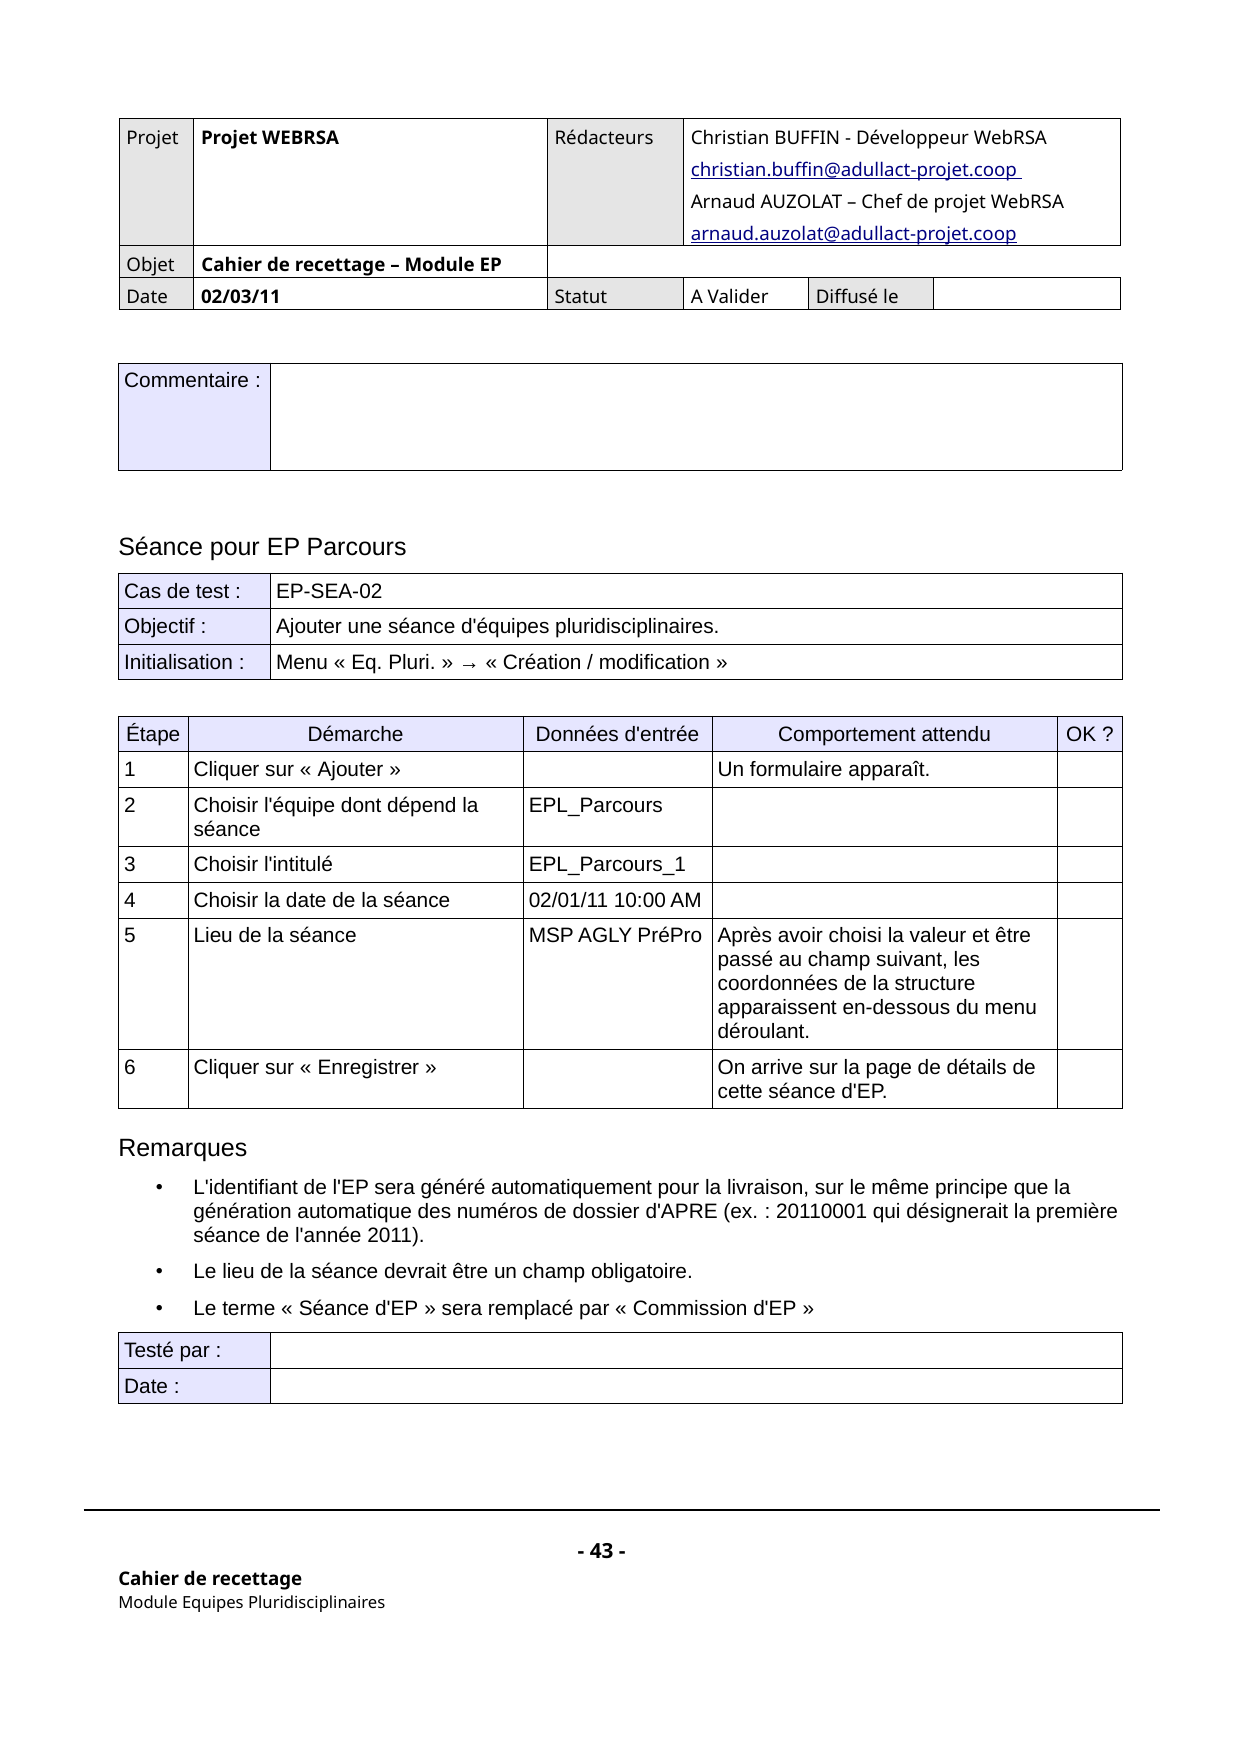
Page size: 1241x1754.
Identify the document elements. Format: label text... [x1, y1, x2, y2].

table_cell Choisir la date de la séance [189, 883, 523, 917]
table_cell [713, 883, 1057, 917]
table_cell [1058, 883, 1122, 917]
table_cell Ajouter une séance d'équipes pluridisciplinaires. [271, 609, 1122, 644]
table_cell [1058, 788, 1122, 846]
table_header Étape [119, 717, 188, 751]
table_header Comportement attendu [713, 717, 1057, 751]
table_cell Initialisation : [119, 645, 270, 679]
table_cell [1058, 919, 1122, 1049]
table_cell On arrive sur la page de détails de cette séance d'EP. [713, 1050, 1057, 1108]
table_cell [1058, 752, 1122, 787]
table_cell Commentaire : [119, 364, 270, 470]
table_cell [524, 1050, 712, 1108]
table_header EP-SEA-02 [271, 574, 1122, 608]
table_cell [271, 364, 1122, 470]
table_cell [713, 788, 1057, 846]
table_cell Choisir l'intitulé [189, 847, 523, 882]
table_cell 01/02/11 10:00 [524, 883, 712, 917]
table_cell 1 [119, 752, 188, 787]
table_cell Lieu de la séance [189, 919, 523, 1049]
table_cell [271, 1369, 1122, 1403]
table_cell [713, 847, 1057, 882]
table_cell Choisir l'équipe dont dépend la séance [189, 788, 523, 846]
table_header Testé par : [119, 1333, 270, 1368]
table_header Cas de test : [119, 574, 270, 608]
table_cell Cliquer sur « Enregistrer » [189, 1050, 523, 1108]
subtitle Séance pour EP Parcours [118, 531, 1122, 560]
table_cell [1058, 847, 1122, 882]
table_cell Menu « Eq. Pluri. » → « Création / modification » [271, 645, 1122, 679]
table_cell [1058, 1050, 1122, 1108]
table_cell Date : [119, 1369, 270, 1403]
table_header Démarche [189, 717, 523, 751]
table_cell [524, 752, 712, 787]
subtitle Remarques [118, 1133, 1122, 1162]
table_cell 3 [119, 847, 188, 882]
table_cell Un formulaire apparaît. [713, 752, 1057, 787]
table_cell Après avoir choisi la valeur et être passé au champ suivant, les coordonnées de la structure apparaissent en-dessous du menu déroulant. [713, 919, 1057, 1049]
table_header OK ? [1058, 717, 1122, 751]
list Le terme « Séance d'EP » sera remplacé par « Commission d'EP » [156, 1296, 1122, 1320]
table_cell 4 [119, 883, 188, 917]
table_cell MSP AGLY PréPro [524, 919, 712, 1049]
table_header [271, 1333, 1122, 1368]
list Le lieu de la séance devrait être un champ obligatoire. [156, 1259, 1122, 1283]
table_cell EPL_Parcours_1 [524, 847, 712, 882]
table_header Données d'entrée [524, 717, 712, 751]
table_cell Objectif : [119, 609, 270, 644]
table_cell 2 [119, 788, 188, 846]
table_cell EPL_Parcours [524, 788, 712, 846]
table_cell 5 [119, 919, 188, 1049]
table_cell Cliquer sur « Ajouter » [189, 752, 523, 787]
list L'identifiant de l'EP sera généré automatiquement pour la livraison, sur le même principe que la génération automatique des numéros de dossier d'APRE (ex. : 20110001 qui désignerait la première séance de l'année 2011). [156, 1174, 1122, 1247]
table_cell 6 [119, 1050, 188, 1108]
